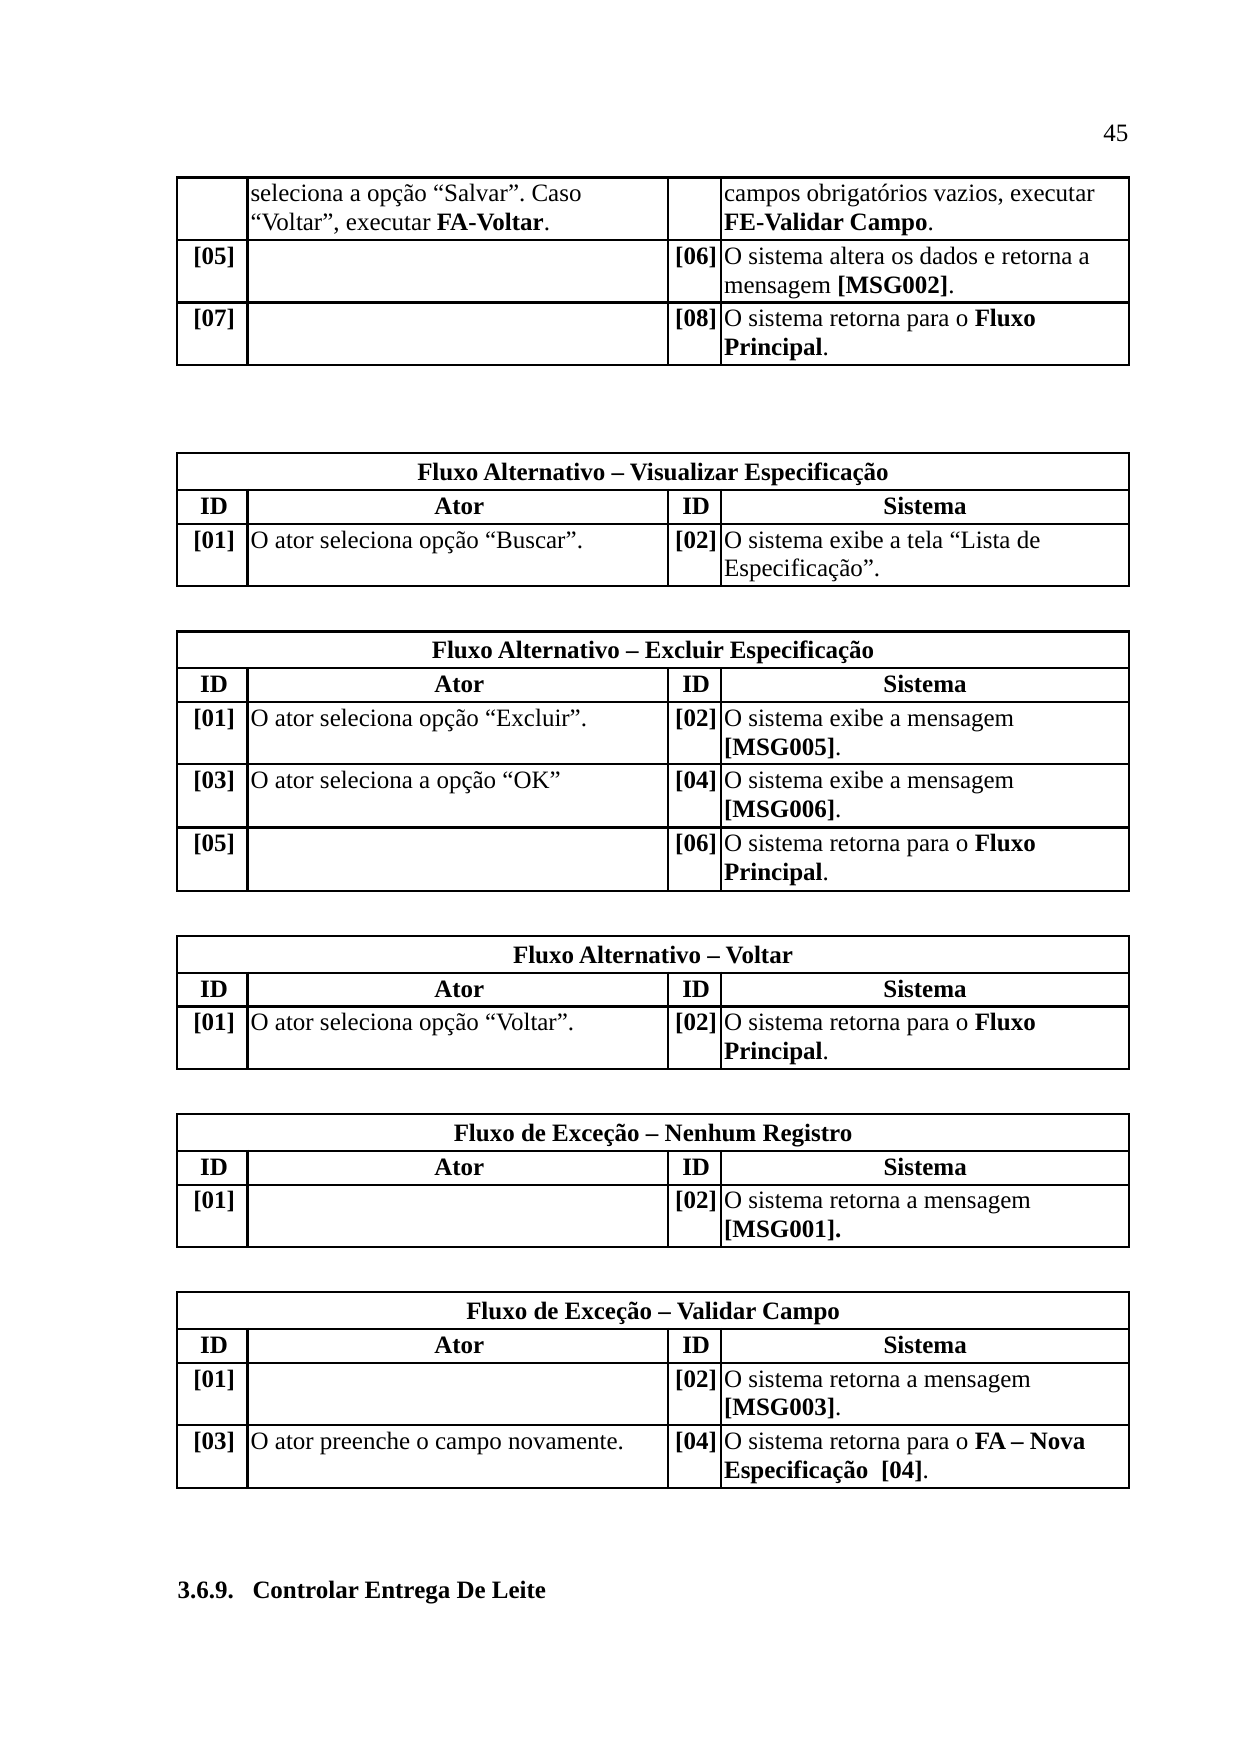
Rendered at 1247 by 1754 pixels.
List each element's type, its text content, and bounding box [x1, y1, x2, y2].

table_cell [01] [178, 703, 246, 763]
table_cell O ator seleciona opção “Buscar”. [249, 525, 667, 585]
table_cell Sistema [722, 669, 1128, 701]
table_cell O sistema retorna para o Fluxo Principal. [722, 829, 1128, 890]
table_cell ID [669, 669, 720, 701]
table_cell ID [178, 491, 246, 523]
table_cell [05] [178, 241, 246, 301]
subtitle Controlar Entrega de Leite [177, 1575, 1128, 1604]
table_cell campos obrigatórios vazios, executar FE-Validar Campo. [722, 179, 1128, 239]
table_cell ID [669, 491, 720, 523]
table_cell [07] [178, 304, 246, 364]
table_cell [02] [669, 1364, 720, 1424]
table_cell O sistema exibe a tela “Lista de Especificação”. [722, 525, 1128, 585]
table_cell [08] [669, 304, 720, 364]
table_cell [249, 241, 667, 301]
table_cell [01] [178, 525, 246, 585]
table_cell [06] [669, 829, 720, 890]
table_cell O sistema retorna para o FA – Nova Especificação [04]. [722, 1426, 1128, 1487]
table_cell Sistema [722, 974, 1128, 1005]
table_cell [04] [669, 765, 720, 826]
table_cell [249, 1364, 667, 1424]
table_cell ID [669, 1152, 720, 1183]
table_cell [01] [178, 1008, 246, 1068]
table_header Fluxo Alternativo – Voltar [178, 937, 1128, 972]
table_cell O sistema altera os dados e retorna a mensagem [MSG002]. [722, 241, 1128, 301]
table_cell seleciona a opção “Salvar”. Caso “Voltar”, executar FA-Voltar. [249, 179, 667, 239]
table_cell [01] [178, 1186, 246, 1246]
table_cell O sistema exibe a mensagem [MSG006]. [722, 765, 1128, 826]
table_header Fluxo Alternativo – Excluir Especificação [178, 633, 1128, 667]
table_cell Sistema [722, 1152, 1128, 1183]
table_cell [02] [669, 703, 720, 763]
table_cell ID [669, 1330, 720, 1362]
table_cell [669, 179, 720, 239]
table_cell O sistema retorna para o Fluxo Principal. [722, 304, 1128, 364]
table_cell O ator seleciona a opção “OK” [249, 765, 667, 826]
table_cell [06] [669, 241, 720, 301]
table_header Fluxo de Exceção – Nenhum Registro [178, 1115, 1128, 1150]
table_cell O ator seleciona opção “Excluir”. [249, 703, 667, 763]
table_cell Sistema [722, 491, 1128, 523]
table_cell Ator [249, 1330, 667, 1362]
table_cell Ator [249, 1152, 667, 1183]
table_cell ID [178, 1330, 246, 1362]
table_cell [249, 304, 667, 364]
table_cell O sistema retorna a mensagem [MSG001]. [722, 1186, 1128, 1246]
table_cell ID [178, 1152, 246, 1183]
table_header Fluxo de Exceção – Validar Campo [178, 1293, 1128, 1328]
table_cell [249, 1186, 667, 1246]
table_cell [04] [669, 1426, 720, 1487]
table_cell [03] [178, 1426, 246, 1487]
table_cell [02] [669, 1008, 720, 1068]
table_cell Ator [249, 669, 667, 701]
table_cell O sistema retorna a mensagem [MSG003]. [722, 1364, 1128, 1424]
table_cell ID [669, 974, 720, 1005]
table_cell ID [178, 974, 246, 1005]
table_cell [02] [669, 1186, 720, 1246]
table_header Fluxo Alternativo – Visualizar Especificação [178, 454, 1128, 489]
table_cell O sistema retorna para o Fluxo Principal. [722, 1008, 1128, 1068]
table_cell Sistema [722, 1330, 1128, 1362]
table_cell [05] [178, 829, 246, 890]
table_cell [249, 829, 667, 890]
table_cell O ator preenche o campo novamente. [249, 1426, 667, 1487]
table_cell [01] [178, 1364, 246, 1424]
table_cell O ator seleciona opção “Voltar”. [249, 1008, 667, 1068]
table_cell O sistema exibe a mensagem [MSG005]. [722, 703, 1128, 763]
table_cell Ator [249, 491, 667, 523]
table_cell Ator [249, 974, 667, 1005]
table_cell [03] [178, 765, 246, 826]
table_cell [178, 179, 246, 239]
table_cell ID [178, 669, 246, 701]
table_cell [02] [669, 525, 720, 585]
